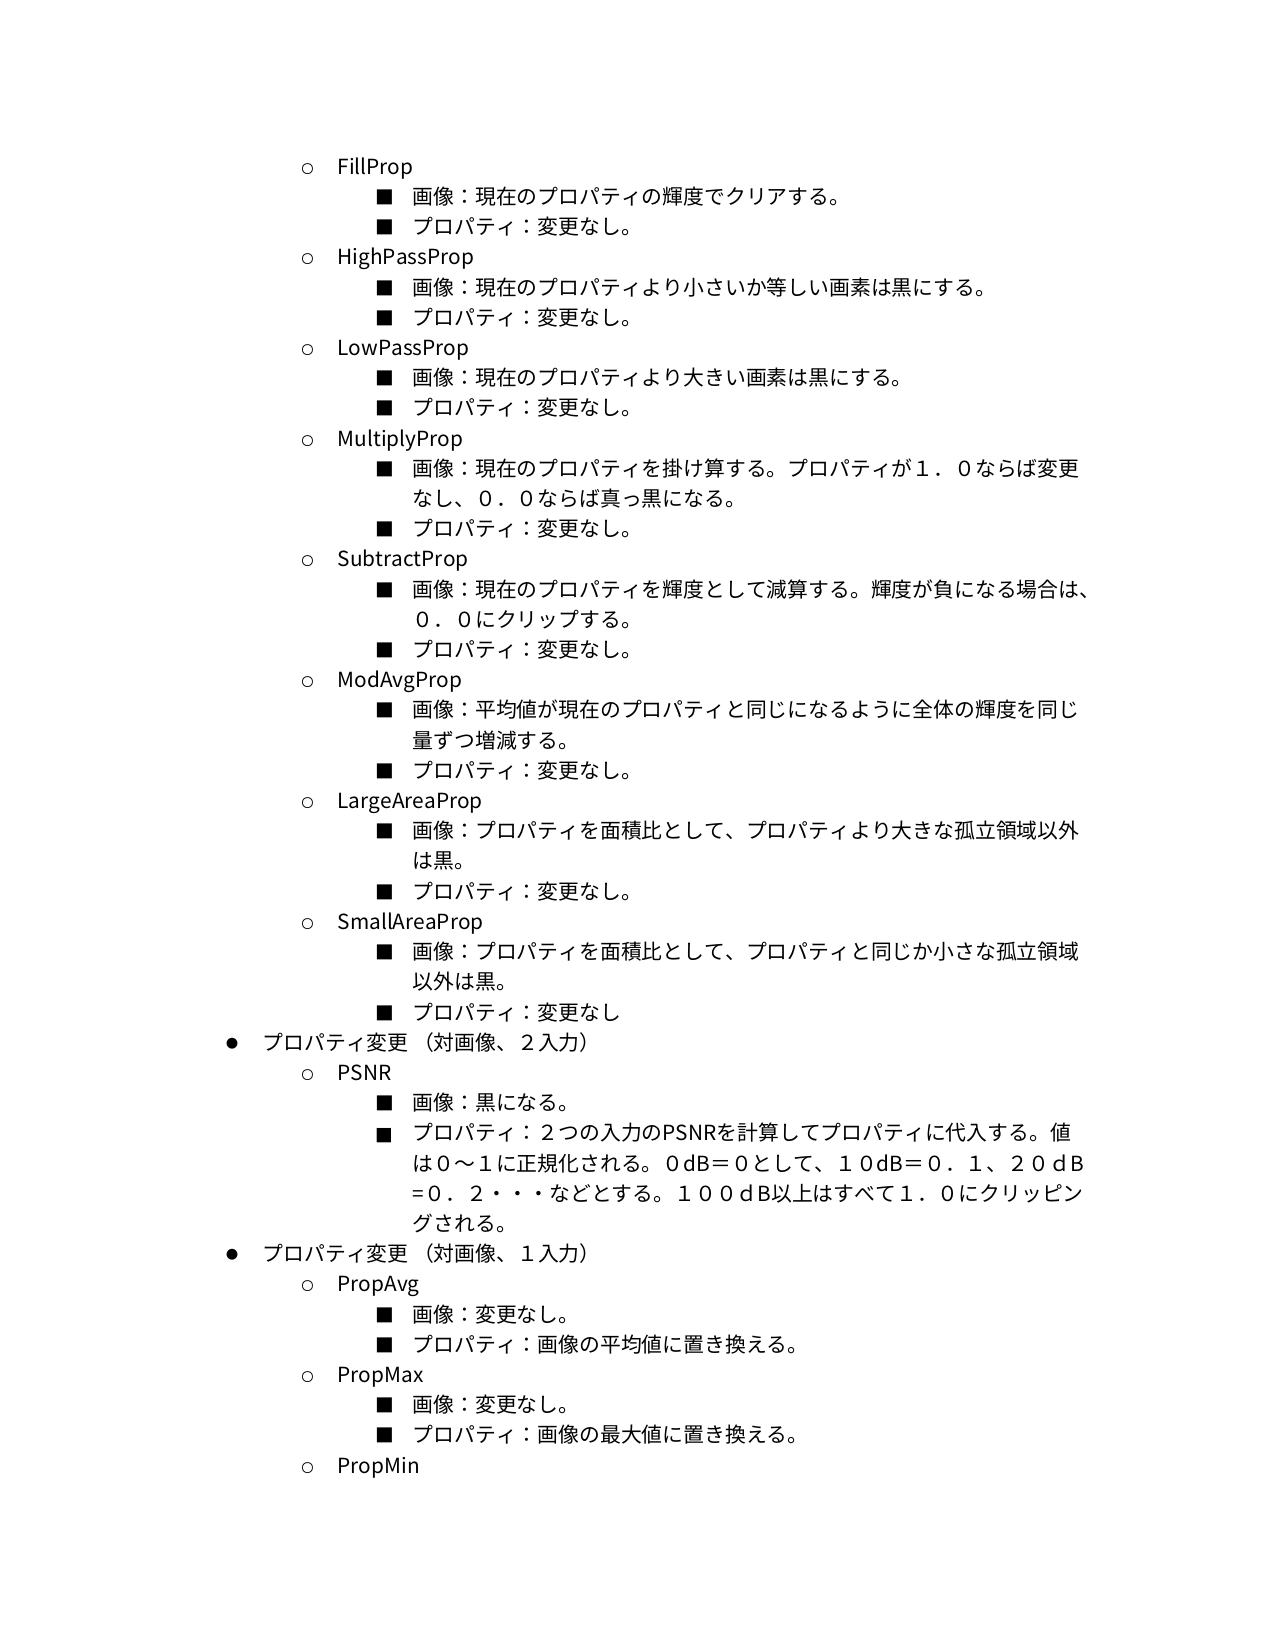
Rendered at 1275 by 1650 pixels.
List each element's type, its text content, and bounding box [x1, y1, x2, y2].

list SubtractProp [300, 543, 1087, 573]
list プロパティ変更 （対画像、２入力） [225, 1026, 1087, 1056]
list 画像：プロパティを面積比として、プロパティより大きな孤立領域以外は黒。 [375, 814, 1087, 875]
list LowPassProp [300, 331, 1087, 361]
list PropMax [300, 1358, 1087, 1388]
list 画像：現在のプロパティの輝度でクリアする。 [375, 180, 1087, 210]
list プロパティ：２つの入力のPSNRを計算してプロパティに代入する。値は０～１に正規化される。０dB＝０として、１０dB＝０．１、２０ｄB=０．２・・・などとする。１００ｄB以上はすべて１．０にクリッピングされる。 [375, 1117, 1087, 1237]
list FillProp [300, 150, 1087, 180]
list PropAvg [300, 1268, 1087, 1298]
list プロパティ：変更なし。 [375, 875, 1087, 905]
list 画像：現在のプロパティより大きい画素は黒にする。 [375, 361, 1087, 392]
list プロパティ：画像の最大値に置き換える。 [375, 1419, 1087, 1449]
list 画像：黒になる。 [375, 1086, 1087, 1117]
list PSNR [300, 1056, 1087, 1086]
list プロパティ：変更なし [375, 996, 1087, 1026]
list ModAvgProp [300, 663, 1087, 694]
list SmallAreaProp [300, 905, 1087, 935]
list プロパティ：変更なし。 [375, 754, 1087, 784]
list MultiplyProp [300, 422, 1087, 452]
list 画像：平均値が現在のプロパティと同じになるように全体の輝度を同じ量ずつ増減する。 [375, 694, 1087, 754]
list 画像：プロパティを面積比として、プロパティと同じか小さな孤立領域以外は黒。 [375, 935, 1087, 996]
list 画像：変更なし。 [375, 1388, 1087, 1419]
list プロパティ：画像の平均値に置き換える。 [375, 1328, 1087, 1358]
list 画像：現在のプロパティを掛け算する。プロパティが１．０ならば変更なし、０．０ならば真っ黒になる。 [375, 452, 1087, 512]
list プロパティ：変更なし。 [375, 392, 1087, 422]
list LargeAreaProp [300, 784, 1087, 814]
list 画像：変更なし。 [375, 1298, 1087, 1328]
list HighPassProp [300, 241, 1087, 271]
list 画像：現在のプロパティより小さいか等しい画素は黒にする。 [375, 271, 1087, 301]
list PropMin [300, 1449, 1087, 1479]
list プロパティ変更 （対画像、１入力） [225, 1237, 1087, 1268]
list プロパティ：変更なし。 [375, 301, 1087, 331]
list プロパティ：変更なし。 [375, 633, 1087, 663]
list 画像：現在のプロパティを輝度として減算する。輝度が負になる場合は、０．０にクリップする。 [375, 573, 1087, 633]
list プロパティ：変更なし。 [375, 210, 1087, 241]
list プロパティ：変更なし。 [375, 512, 1087, 543]
